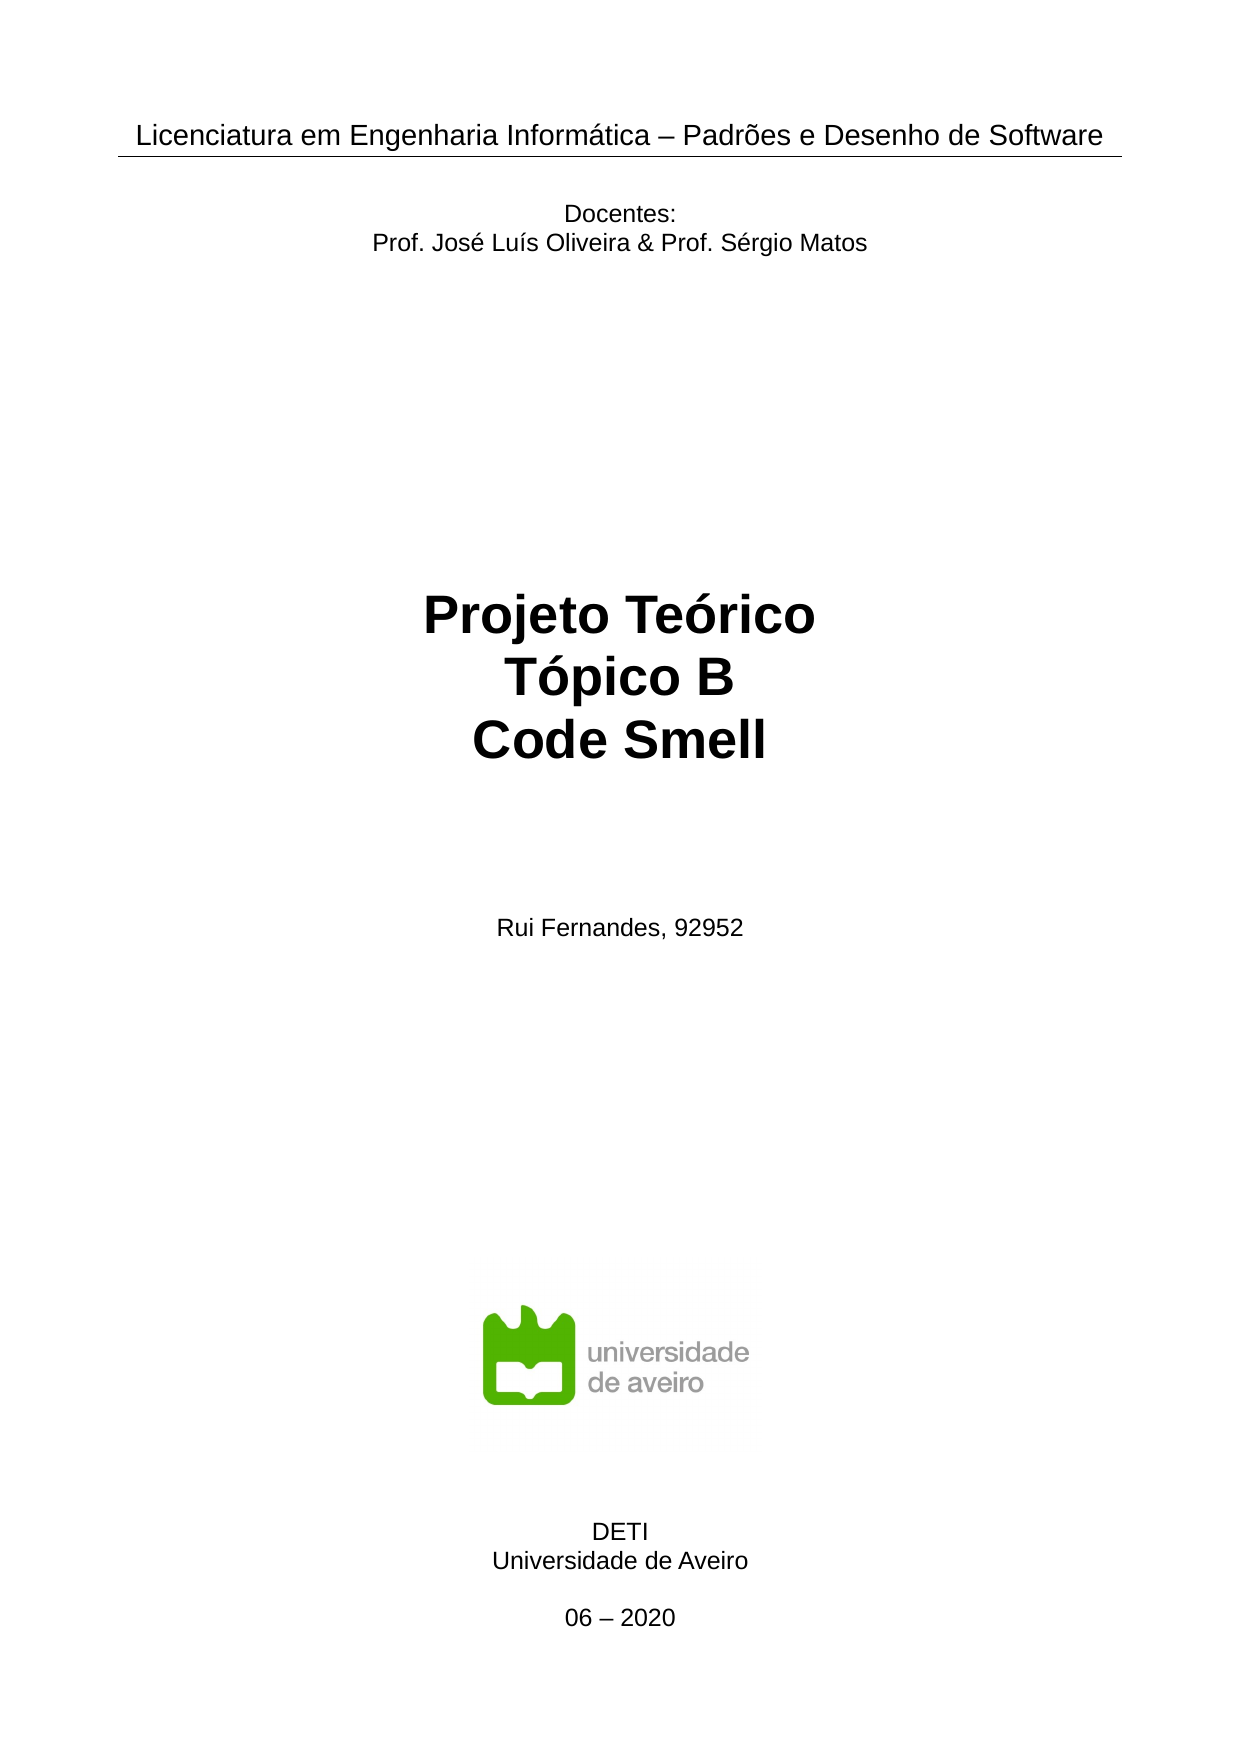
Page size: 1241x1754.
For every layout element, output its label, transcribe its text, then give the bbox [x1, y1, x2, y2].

text DETI [118, 1517, 1122, 1546]
picture [468, 1257, 763, 1452]
text Universidade de Aveiro [118, 1546, 1122, 1574]
text Rui Fernandes, 92952 [118, 913, 1122, 942]
text Licenciatura em Engenharia Informática – Padrões e Desenho de Software [118, 118, 1122, 156]
text 06 – 2020 [118, 1603, 1122, 1632]
text Tópico B [118, 645, 1122, 707]
text Prof. José Luís Oliveira & Prof. Sérgio Matos [118, 228, 1122, 257]
text Docentes: [118, 199, 1122, 228]
text Code Smell [118, 707, 1122, 769]
text Projeto Teórico [118, 583, 1122, 645]
